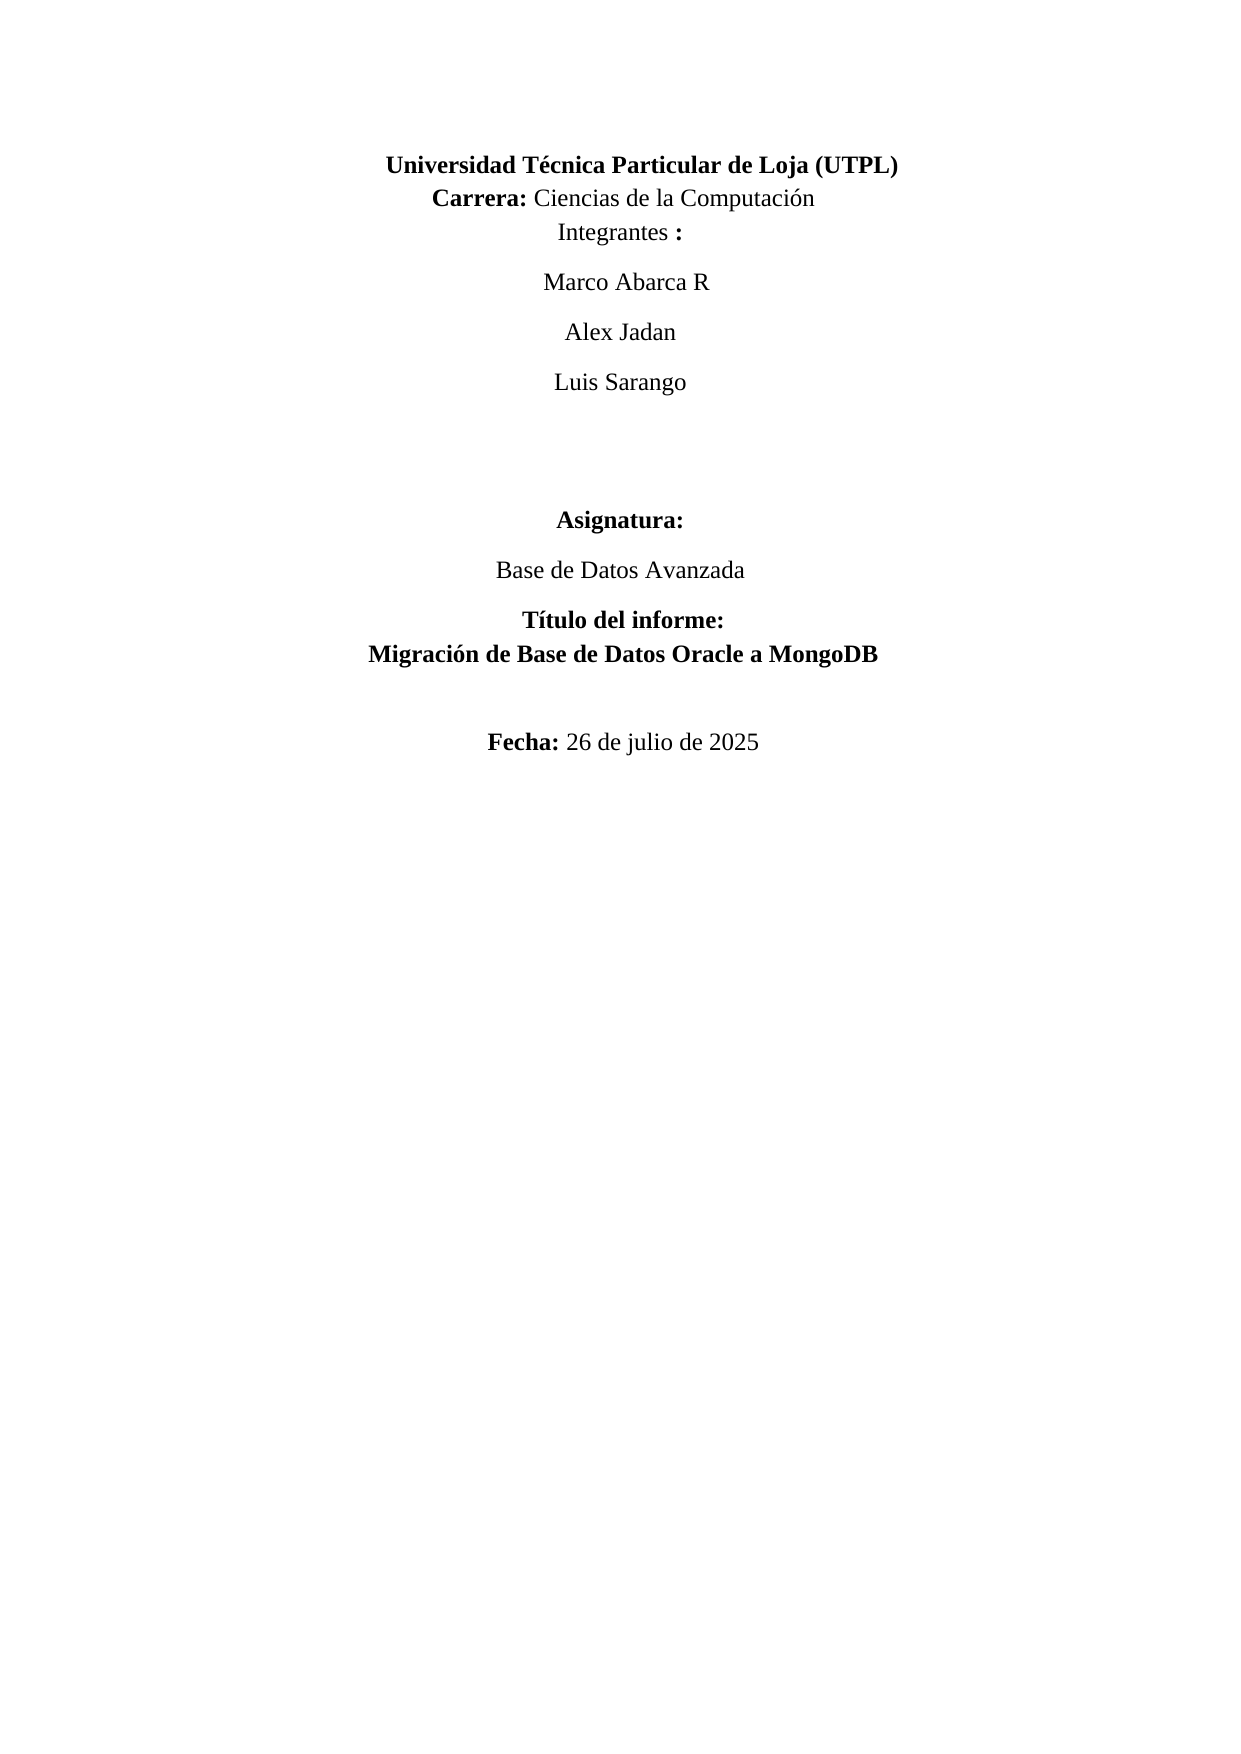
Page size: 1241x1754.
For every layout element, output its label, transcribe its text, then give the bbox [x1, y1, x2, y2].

text Luis Sarango [150, 367, 1090, 395]
text Asignatura: [150, 467, 1090, 534]
text Título del informe: Migración de Base de Datos Oracle a MongoDB [150, 605, 1090, 667]
text Alex Jadan [150, 317, 1090, 345]
text Universidad Técnica Particular de Loja (UTPL) Carrera: Ciencias de la Computación Integrantes : [150, 150, 1090, 245]
text Fecha: 26 de julio de 2025 [150, 689, 1090, 756]
text Marco Abarca R [150, 267, 1090, 295]
text Base de Datos Avanzada [150, 555, 1090, 584]
